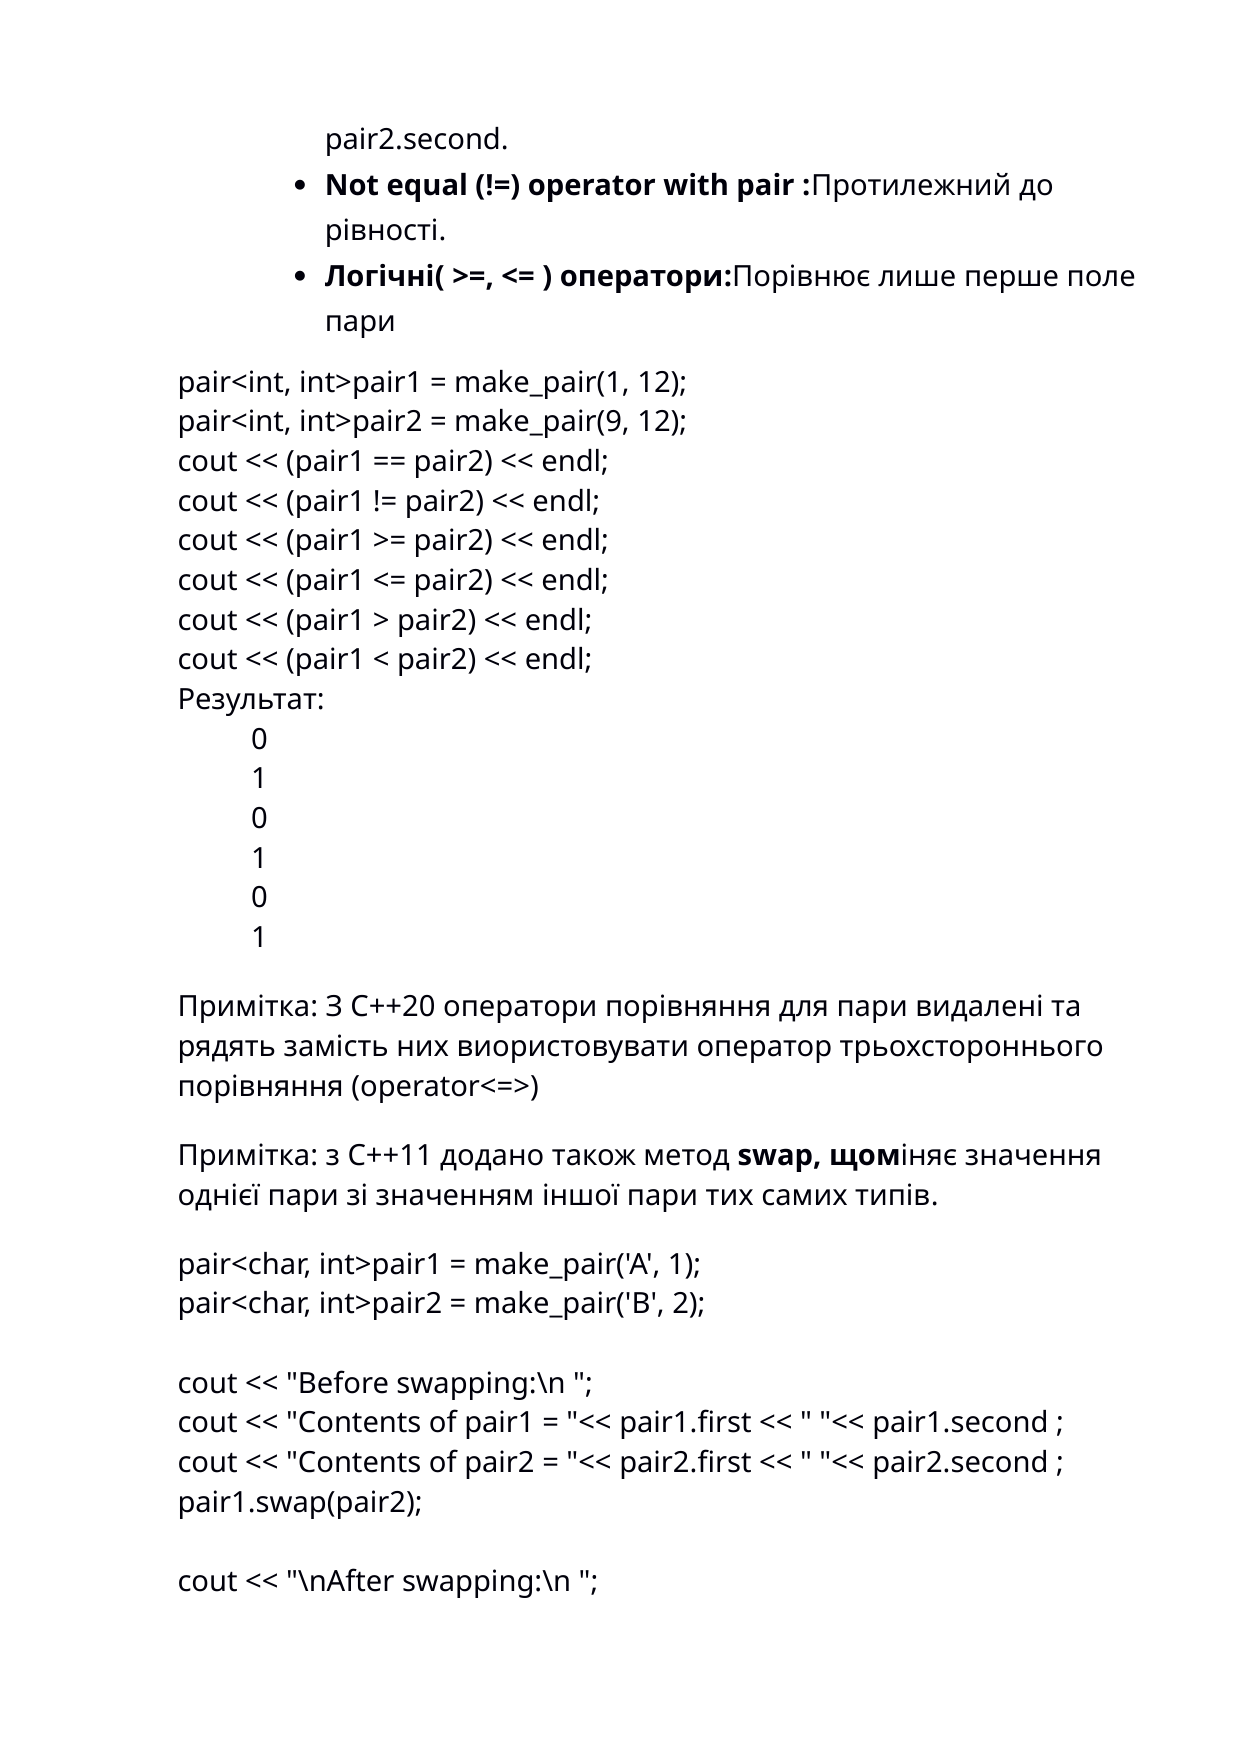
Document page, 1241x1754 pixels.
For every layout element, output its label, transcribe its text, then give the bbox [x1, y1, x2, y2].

text 1 [251, 837, 1152, 877]
text cout << (pair1 > pair2) << endl; [177, 599, 1152, 639]
text pair<int, int>pair2 = make_pair(9, 12); [177, 401, 1152, 440]
text cout << "Contents of pair1 = "<< pair1.first << " "<< pair1.second ; [177, 1402, 1152, 1441]
list Not equal (!=) operator with pair :Протилежний до рівності. [295, 164, 1152, 249]
text 1 [251, 916, 1152, 956]
text 0 [251, 877, 1152, 916]
text 1 [251, 758, 1152, 797]
text pair1.swap(pair2); [177, 1481, 1152, 1521]
text cout << "Contents of pair2 = "<< pair2.first << " "<< pair2.second ; [177, 1441, 1152, 1481]
text cout << "\nAfter swapping:\n "; [177, 1561, 1152, 1600]
text Результат: [177, 678, 1152, 718]
list pair2.second. [295, 118, 1152, 158]
text pair<int, int>pair1 = make_pair(1, 12); [177, 361, 1152, 401]
text cout << (pair1 >= pair2) << endl; [177, 519, 1152, 559]
text 0 [251, 797, 1152, 837]
text cout << (pair1 == pair2) << endl; [177, 440, 1152, 480]
text pair<char, int>pair1 = make_pair('A', 1); [177, 1243, 1152, 1283]
text cout << "Before swapping:\n "; [177, 1362, 1152, 1402]
text Примітка: з С++11 додано також метод swap, щоміняє значення однієї пари зі значенням іншої пари тих самих типів. [177, 1134, 1152, 1213]
text cout << (pair1 != pair2) << endl; [177, 480, 1152, 519]
text pair<char, int>pair2 = make_pair('B', 2); [177, 1283, 1152, 1322]
list Логічні( >=, <= ) оператори:Порівнює лише перше поле пари [295, 255, 1152, 340]
text cout << (pair1 < pair2) << endl; [177, 639, 1152, 678]
text Примітка: З С++20 оператори порівняння для пари видалені та рядять замість них виористовувати оператор трьохстороннього порівняння (operator<=>) [177, 986, 1152, 1105]
text cout << (pair1 <= pair2) << endl; [177, 559, 1152, 599]
text 0 [251, 718, 1152, 758]
